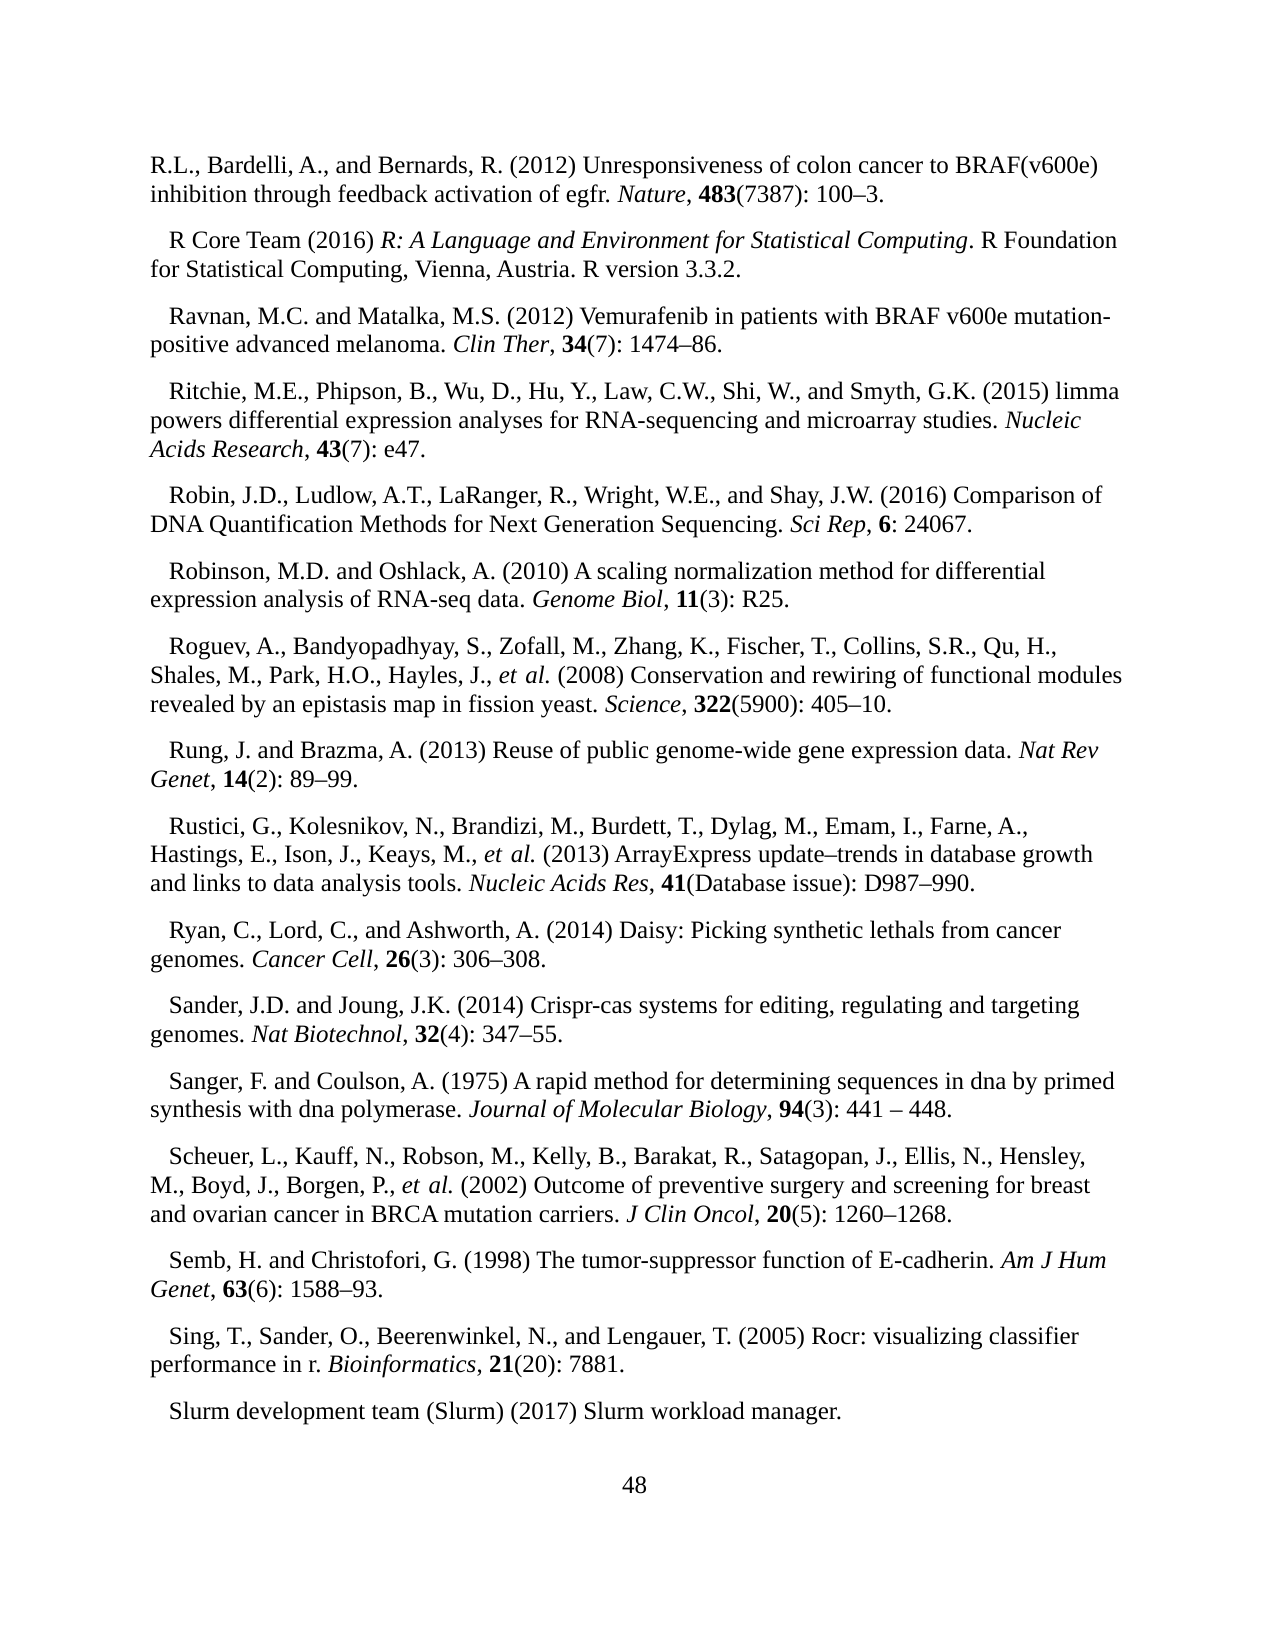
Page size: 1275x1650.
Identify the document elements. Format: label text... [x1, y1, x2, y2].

text Rung, J. and Brazma, A. (2013) Reuse of public genome-wide gene expression data. Nat Rev Genet, 14(2): 89–99. [150, 735, 1125, 793]
text Sanger, F. and Coulson, A. (1975) A rapid method for determining sequences in dna by primed synthesis with dna polymerase. Journal of Molecular Biology, 94(3): 441 – 448. [150, 1066, 1125, 1123]
text Scheuer, L., Kauff, N., Robson, M., Kelly, B., Barakat, R., Satagopan, J., Ellis, N., Hensley, M., Boyd, J., Borgen, P., et al. (2002) Outcome of preventive surgery and screening for breast and ovarian cancer in BRCA mutation carriers. J Clin Oncol, 20(5): 1260–1268. [150, 1141, 1125, 1227]
text Semb, H. and Christofori, G. (1998) The tumor-suppressor function of E-cadherin. Am J Hum Genet, 63(6): 1588–93. [150, 1245, 1125, 1303]
text Ravnan, M.C. and Matalka, M.S. (2012) Vemurafenib in patients with BRAF v600e mutation-positive advanced melanoma. Clin Ther, 34(7): 1474–86. [150, 301, 1125, 358]
text R Core Team (2016) R: A Language and Environment for Statistical Computing. R Foundation for Statistical Computing, Vienna, Austria. R version 3.3.2. [150, 225, 1125, 283]
text Roguev, A., Bandyopadhyay, S., Zofall, M., Zhang, K., Fischer, T., Collins, S.R., Qu, H., Shales, M., Park, H.O., Hayles, J., et al. (2008) Conservation and rewiring of functional modules revealed by an epistasis map in fission yeast. Science, 322(5900): 405–10. [150, 631, 1125, 717]
text Sing, T., Sander, O., Beerenwinkel, N., and Lengauer, T. (2005) Rocr: visualizing classifier performance in r. Bioinformatics, 21(20): 7881. [150, 1321, 1125, 1378]
text Rustici, G., Kolesnikov, N., Brandizi, M., Burdett, T., Dylag, M., Emam, I., Farne, A., Hastings, E., Ison, J., Keays, M., et al. (2013) ArrayExpress update–trends in database growth and links to data analysis tools. Nucleic Acids Res, 41(Database issue): D987–990. [150, 811, 1125, 897]
text Robinson, M.D. and Oshlack, A. (2010) A scaling normalization method for differential expression analysis of RNA-seq data. Genome Biol, 11(3): R25. [150, 556, 1125, 613]
text Slurm development team (Slurm) (2017) Slurm workload manager. [150, 1396, 1125, 1425]
text R.L., Bardelli, A., and Bernards, R. (2012) Unresponsiveness of colon cancer to BRAF(v600e) inhibition through feedback activation of egfr. Nature, 483(7387): 100–3. [150, 150, 1125, 207]
text Ritchie, M.E., Phipson, B., Wu, D., Hu, Y., Law, C.W., Shi, W., and Smyth, G.K. (2015) limma powers differential expression analyses for RNA-sequencing and microarray studies. Nucleic Acids Research, 43(7): e47. [150, 376, 1125, 462]
text Ryan, C., Lord, C., and Ashworth, A. (2014) Daisy: Picking synthetic lethals from cancer genomes. Cancer Cell, 26(3): 306–308. [150, 915, 1125, 972]
text Sander, J.D. and Joung, J.K. (2014) Crispr-cas systems for editing, regulating and targeting genomes. Nat Biotechnol, 32(4): 347–55. [150, 990, 1125, 1048]
text Robin, J.D., Ludlow, A.T., LaRanger, R., Wright, W.E., and Shay, J.W. (2016) Comparison of DNA Quantification Methods for Next Generation Sequencing. Sci Rep, 6: 24067. [150, 480, 1125, 538]
